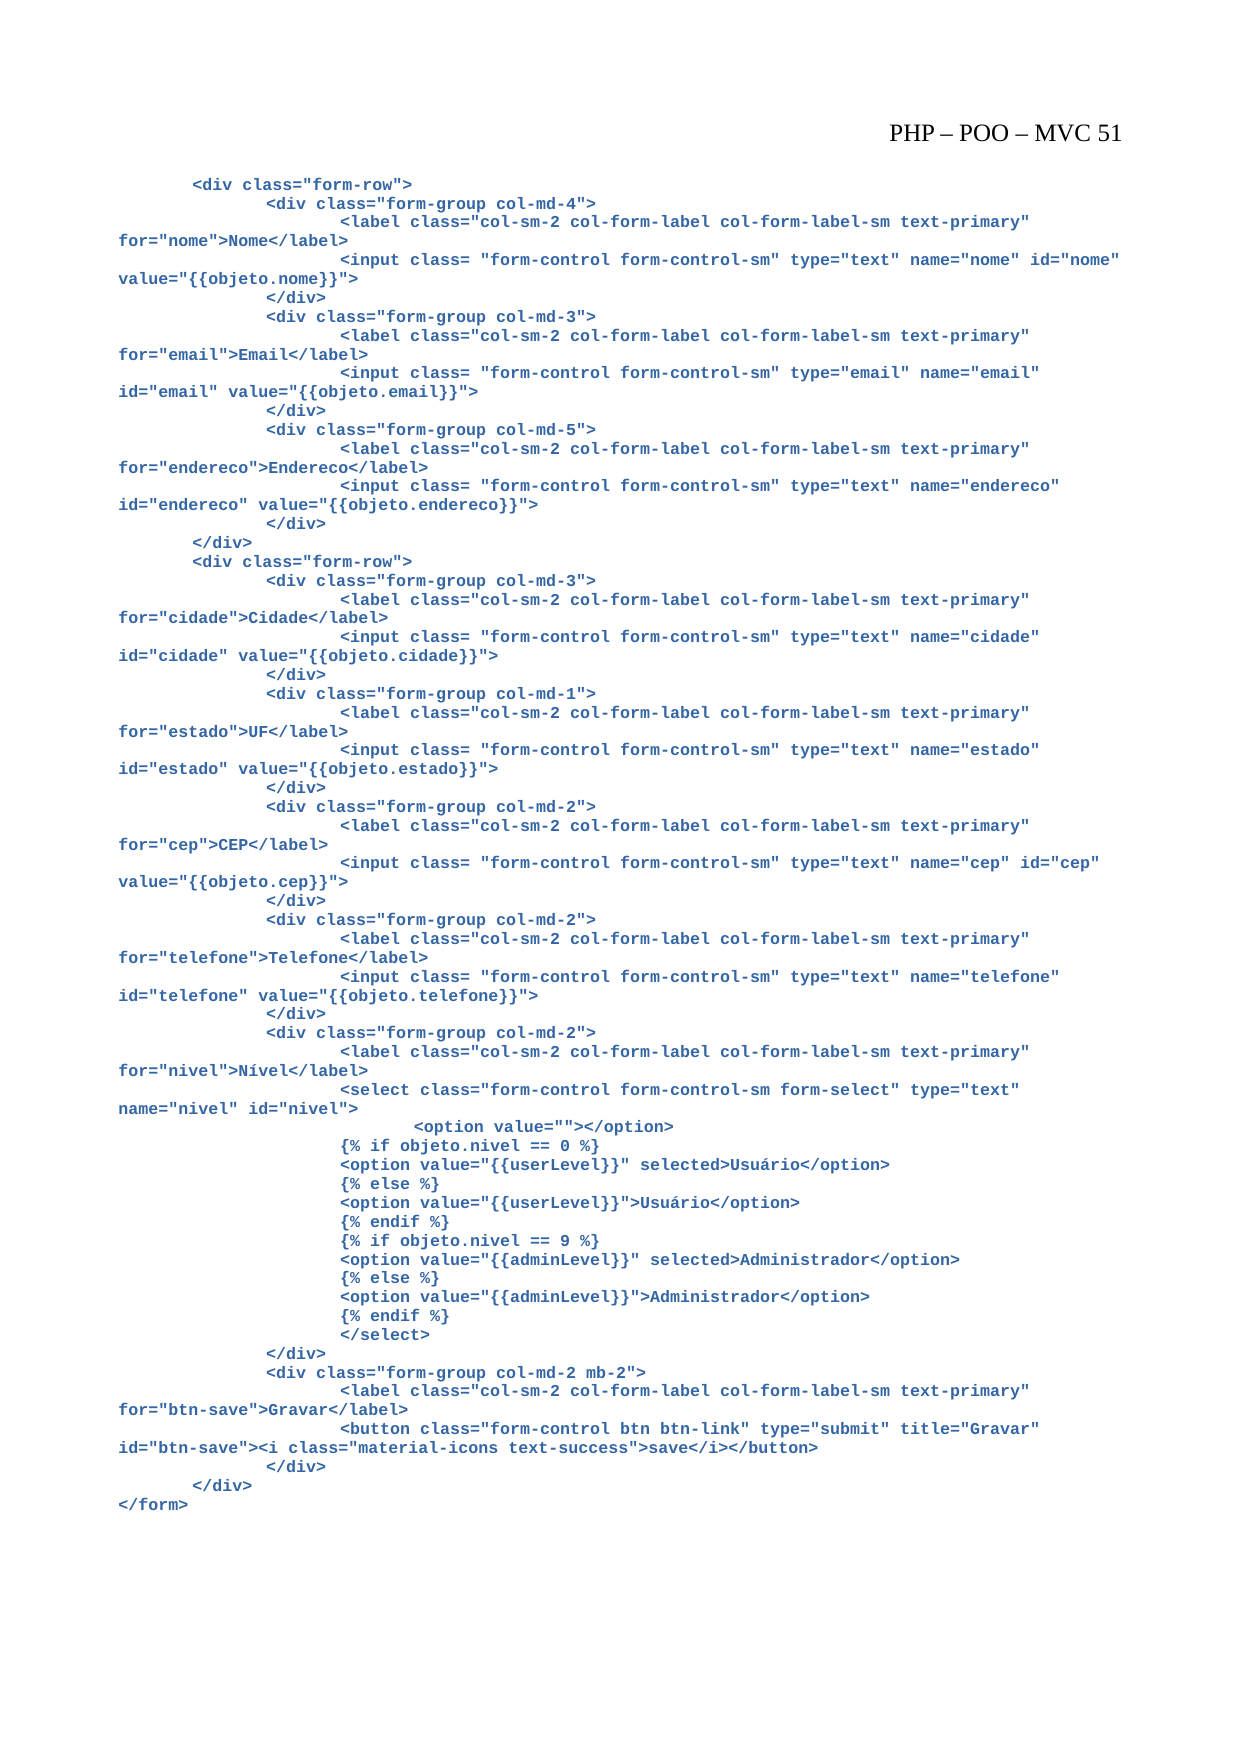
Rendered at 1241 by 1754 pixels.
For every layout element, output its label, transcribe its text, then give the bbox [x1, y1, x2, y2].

text <label class="col-sm-2 col-form-label col-form-label-sm text-primary" for="cep">CEP</label> [118, 817, 1122, 855]
text {% if objeto.nivel == 9 %} [118, 1232, 1122, 1251]
text <div class="form-group col-md-2"> [118, 912, 1122, 931]
text <label class="col-sm-2 col-form-label col-form-label-sm text-primary" for="nivel">Nível</label> [118, 1044, 1122, 1081]
text <label class="col-sm-2 col-form-label col-form-label-sm text-primary" for="telefone">Telefone</label> [118, 931, 1122, 968]
text <input class= "form-control form-control-sm" type="text" name="cidade" id="cidade" value="{{objeto.cidade}}"> [118, 629, 1122, 667]
text <label class="col-sm-2 col-form-label col-form-label-sm text-primary" for="cidade">Cidade</label> [118, 591, 1122, 629]
text {% endif %} [118, 1308, 1122, 1326]
text <div class="form-group col-md-2"> [118, 1025, 1122, 1044]
text </div> [118, 1345, 1122, 1364]
text </div> [118, 1458, 1122, 1477]
text {% else %} [118, 1270, 1122, 1289]
text <label class="col-sm-2 col-form-label col-form-label-sm text-primary" for="endereco">Endereco</label> [118, 440, 1122, 478]
text </div> [118, 516, 1122, 534]
text </div> [118, 403, 1122, 421]
text </div> [118, 1006, 1122, 1025]
text <input class= "form-control form-control-sm" type="text" name="estado" id="estado" value="{{objeto.estado}}"> [118, 742, 1122, 780]
text <button class="form-control btn btn-link" type="submit" title="Gravar" id="btn-save"><i class="material-icons text-success">save</i></button> [118, 1421, 1122, 1458]
text {% endif %} [118, 1213, 1122, 1232]
text </form> [118, 1496, 1122, 1515]
text <input class= "form-control form-control-sm" type="text" name="cep" id="cep" value="{{objeto.cep}}"> [118, 855, 1122, 893]
text <option value="{{adminLevel}}">Administrador</option> [118, 1289, 1122, 1308]
text <input class= "form-control form-control-sm" type="text" name="endereco" id="endereco" value="{{objeto.endereco}}"> [118, 478, 1122, 516]
text <div class="form-group col-md-3"> [118, 572, 1122, 591]
text <label class="col-sm-2 col-form-label col-form-label-sm text-primary" for="estado">UF</label> [118, 704, 1122, 742]
text <div class="form-row"> [118, 553, 1122, 572]
text <label class="col-sm-2 col-form-label col-form-label-sm text-primary" for="email">Email</label> [118, 327, 1122, 365]
text <input class= "form-control form-control-sm" type="email" name="email" id="email" value="{{objeto.email}}"> [118, 365, 1122, 403]
text <input class= "form-control form-control-sm" type="text" name="nome" id="nome" value="{{objeto.nome}}"> [118, 252, 1122, 289]
text {% if objeto.nivel == 0 %} [118, 1138, 1122, 1157]
text <div class="form-group col-md-3"> [118, 308, 1122, 327]
text <option value=""></option> [118, 1119, 1122, 1138]
text <label class="col-sm-2 col-form-label col-form-label-sm text-primary" for="btn-save">Gravar</label> [118, 1383, 1122, 1421]
text <input class= "form-control form-control-sm" type="text" name="telefone" id="telefone" value="{{objeto.telefone}}"> [118, 968, 1122, 1006]
text </div> [118, 667, 1122, 685]
text <div class="form-group col-md-4"> [118, 195, 1122, 214]
text <div class="form-row"> [118, 176, 1122, 195]
text </div> [118, 289, 1122, 308]
text </div> [118, 780, 1122, 798]
text <label class="col-sm-2 col-form-label col-form-label-sm text-primary" for="nome">Nome</label> [118, 214, 1122, 252]
text <option value="{{userLevel}}" selected>Usuário</option> [118, 1157, 1122, 1176]
text <div class="form-group col-md-5"> [118, 421, 1122, 440]
text </div> [118, 1477, 1122, 1496]
text </select> [118, 1326, 1122, 1345]
text <div class="form-group col-md-2 mb-2"> [118, 1364, 1122, 1383]
text <div class="form-group col-md-2"> [118, 798, 1122, 817]
text <option value="{{userLevel}}">Usuário</option> [118, 1194, 1122, 1213]
text {% else %} [118, 1176, 1122, 1194]
text <option value="{{adminLevel}}" selected>Administrador</option> [118, 1251, 1122, 1270]
text </div> [118, 534, 1122, 553]
text <div class="form-group col-md-1"> [118, 685, 1122, 704]
text </div> [118, 893, 1122, 912]
text <select class="form-control form-control-sm form-select" type="text" name="nivel" id="nivel"> [118, 1081, 1122, 1119]
